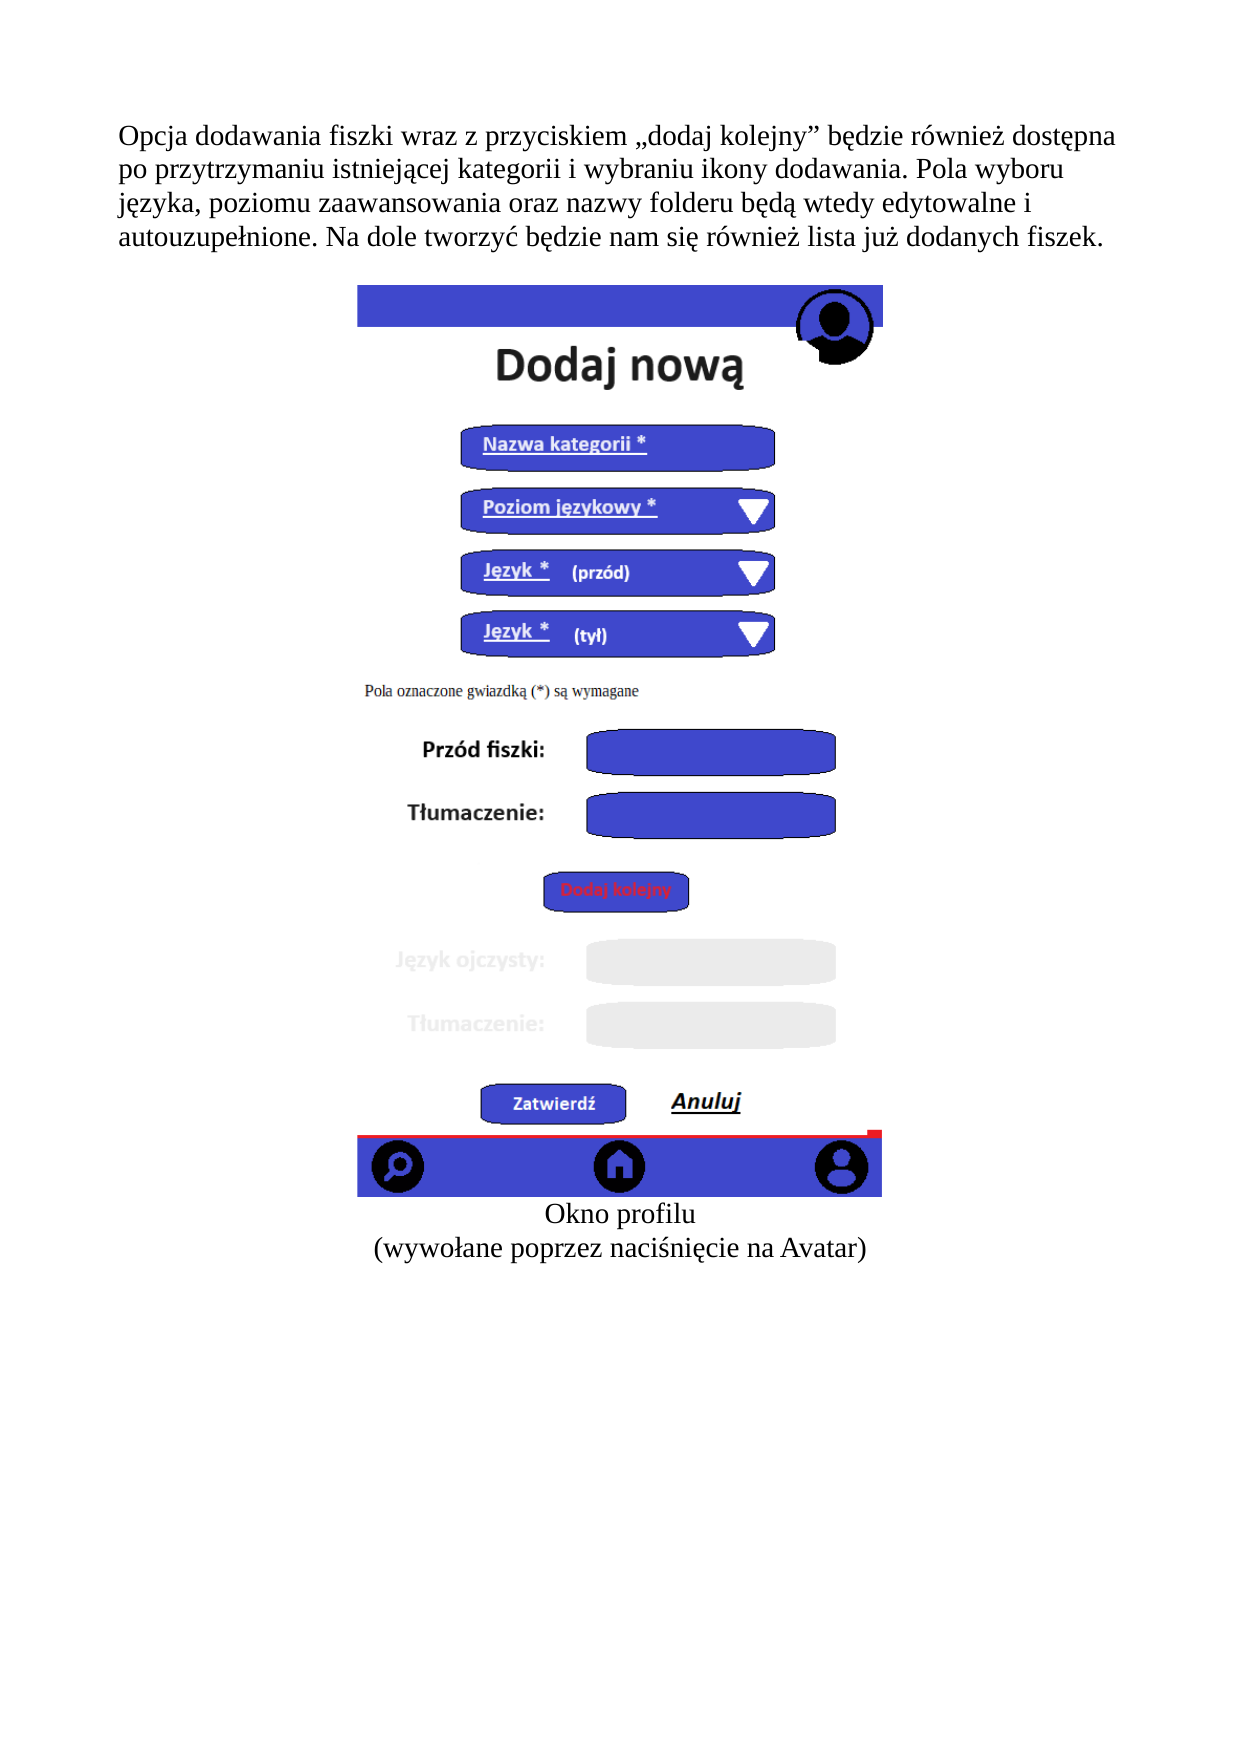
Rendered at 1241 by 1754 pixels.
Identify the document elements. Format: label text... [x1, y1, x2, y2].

text (wywołane poprzez naciśnięcie na Avatar) [118, 1230, 1122, 1264]
text Opcja dodawania fiszki wraz z przyciskiem „dodaj kolejny” będzie również dostępna po przytrzymaniu istniejącej kategorii i wybraniu ikony dodawania. Pola wyboru języka, poziomu zaawansowania oraz nazwy folderu będą wtedy edytowalne i autouzupełnione. Na dole tworzyć będzie nam się również lista już dodanych fiszek. [118, 118, 1122, 252]
text Okno profilu [118, 1197, 1122, 1230]
